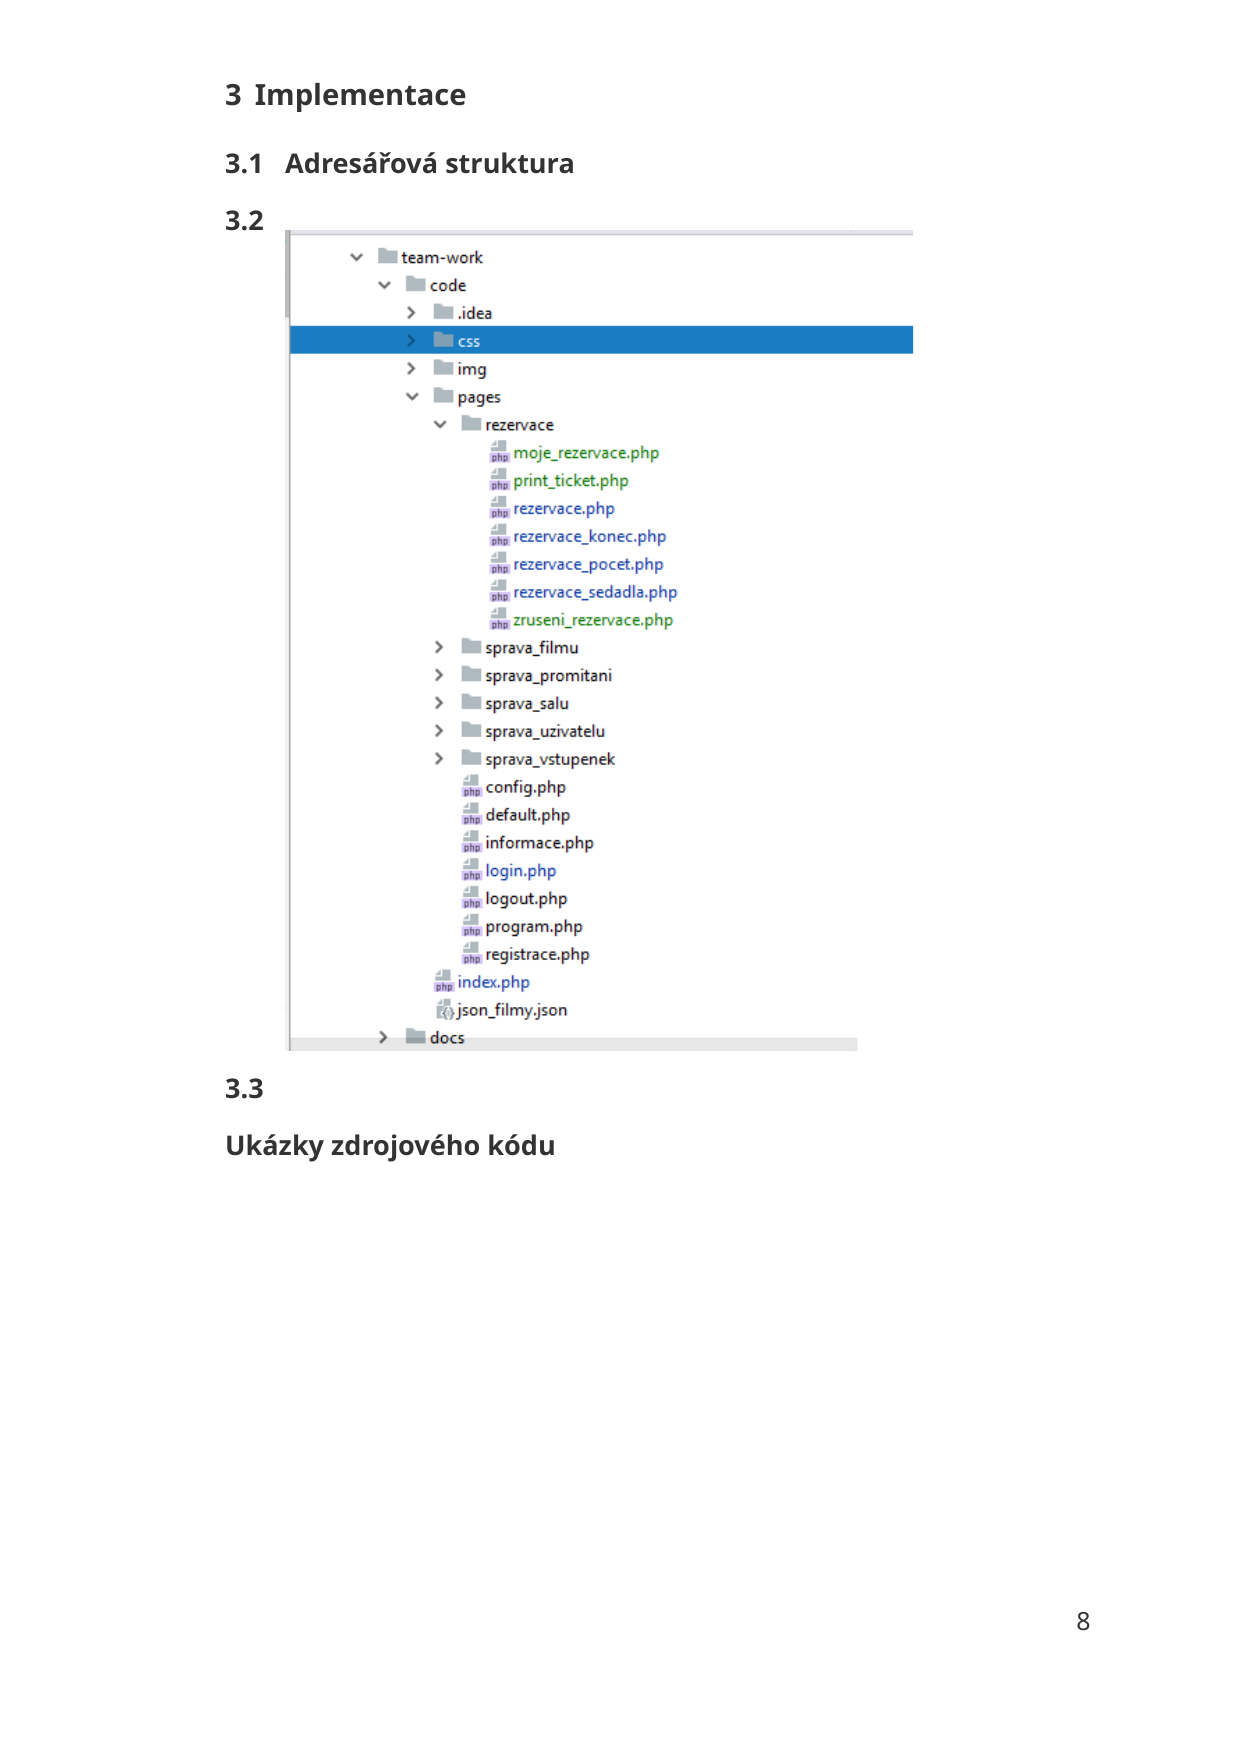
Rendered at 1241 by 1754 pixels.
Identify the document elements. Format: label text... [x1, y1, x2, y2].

subtitle Ukázky zdrojového kódu [225, 1126, 1090, 1163]
subtitle Implementace [225, 74, 1090, 113]
subtitle Adresářová struktura [225, 145, 1090, 182]
